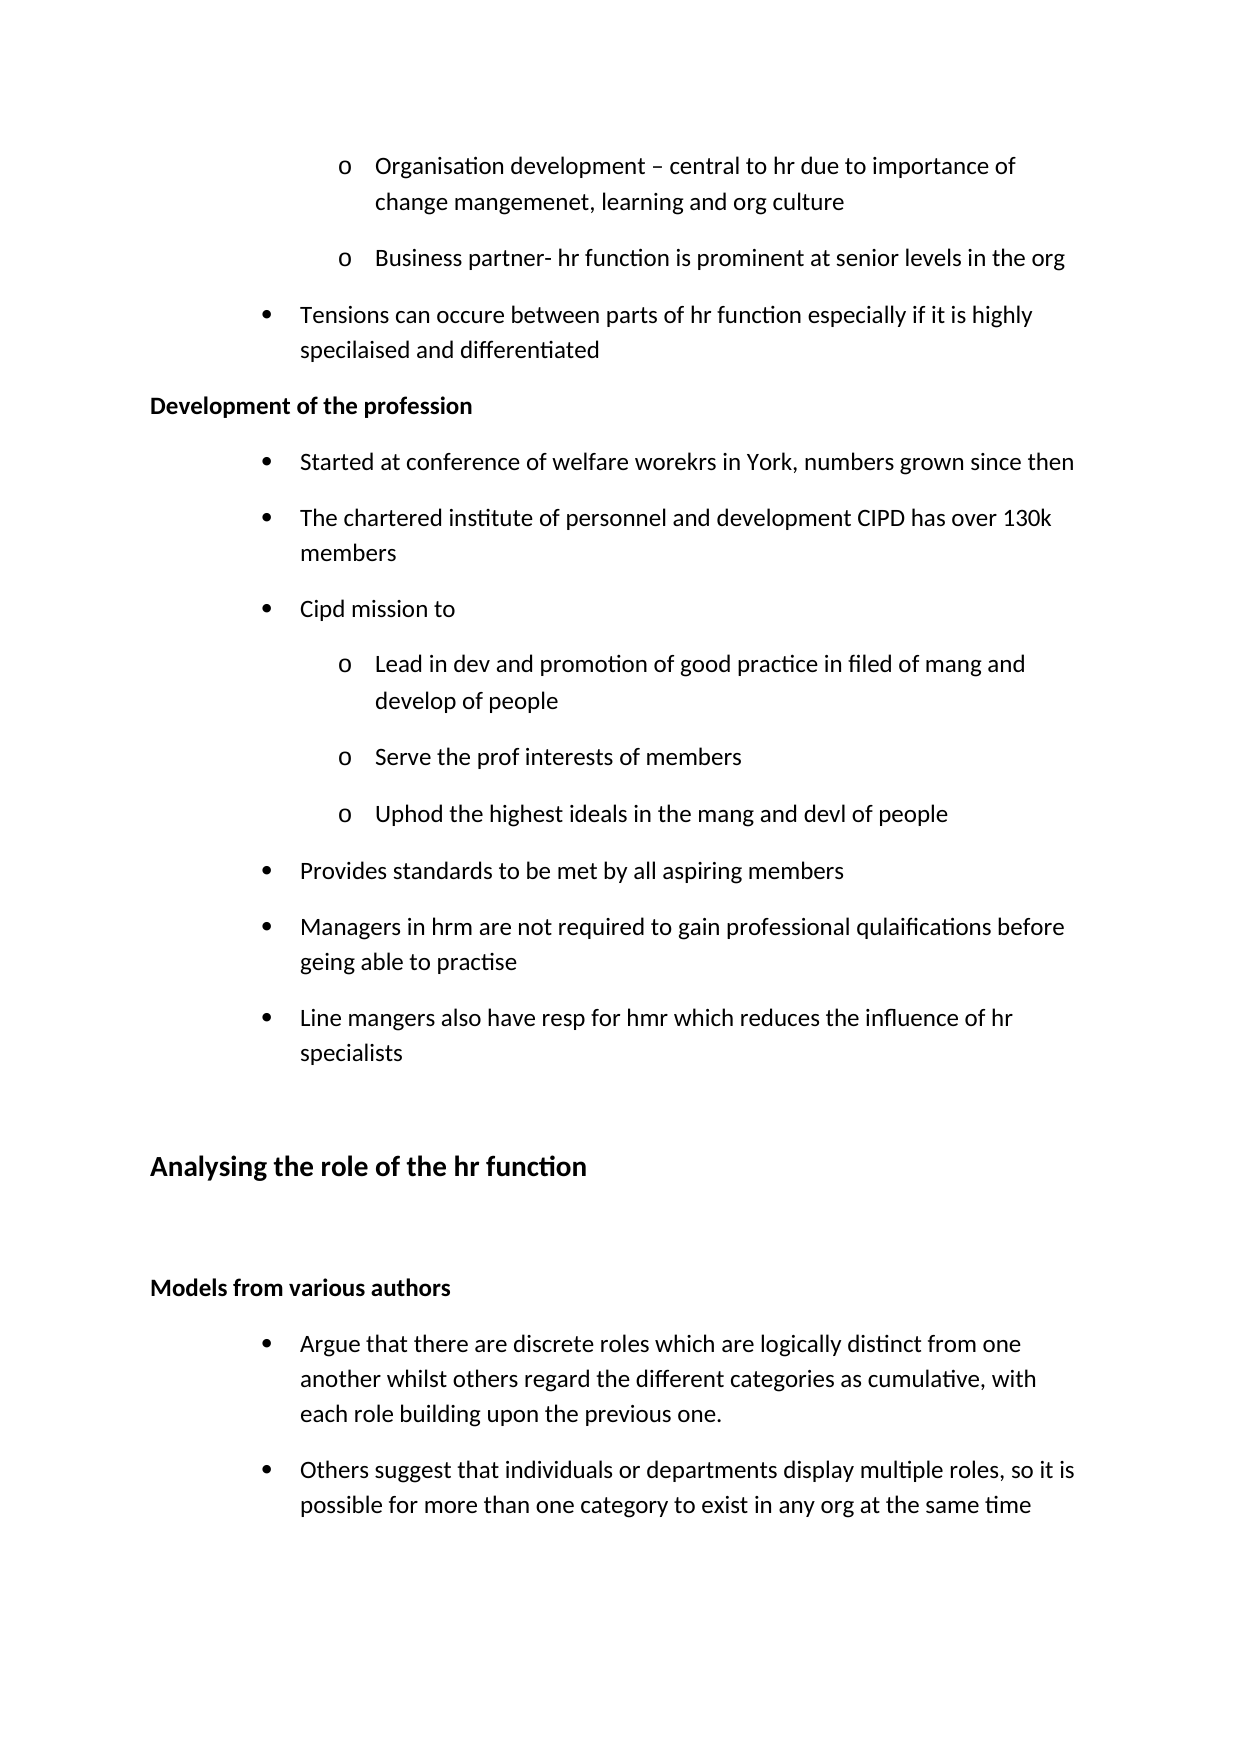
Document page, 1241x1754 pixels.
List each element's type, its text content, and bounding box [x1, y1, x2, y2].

list Tensions can occure between parts of hr function especially if it is highly specilaised and differentiated [262, 299, 1090, 365]
list Others suggest that individuals or departments display multiple roles, so it is possible for more than one category to exist in any org at the same time [262, 1454, 1090, 1519]
text Analysing the role of the hr function [150, 1148, 1090, 1184]
list Serve the prof interests of members [337, 741, 1090, 772]
list Organisation development – central to hr due to importance of change mangemenet, learning and org culture [337, 150, 1090, 217]
list Provides standards to be met by all aspiring members [262, 855, 1090, 886]
text Development of the profession [150, 390, 1090, 421]
list Cipd mission to [262, 593, 1090, 623]
list Argue that there are discrete roles which are logically distinct from one another whilst others regard the different categories as cumulative, with each role building upon the previous one. [262, 1328, 1090, 1428]
list Lead in dev and promotion of good practice in filed of mang and develop of people [337, 648, 1090, 715]
list The chartered institute of personnel and development CIPD has over 130k members [262, 502, 1090, 567]
list Uphod the highest ideals in the mang and devl of people [337, 798, 1090, 830]
text Models from various authors [150, 1272, 1090, 1303]
list Managers in hrm are not required to gain professional qulaifications before geing able to practise [262, 911, 1090, 977]
list Line mangers also have resp for hmr which reduces the influence of hr specialists [262, 1002, 1090, 1067]
list Started at conference of welfare worekrs in York, numbers grown since then [262, 446, 1090, 477]
list Business partner- hr function is prominent at senior levels in the org [337, 242, 1090, 274]
